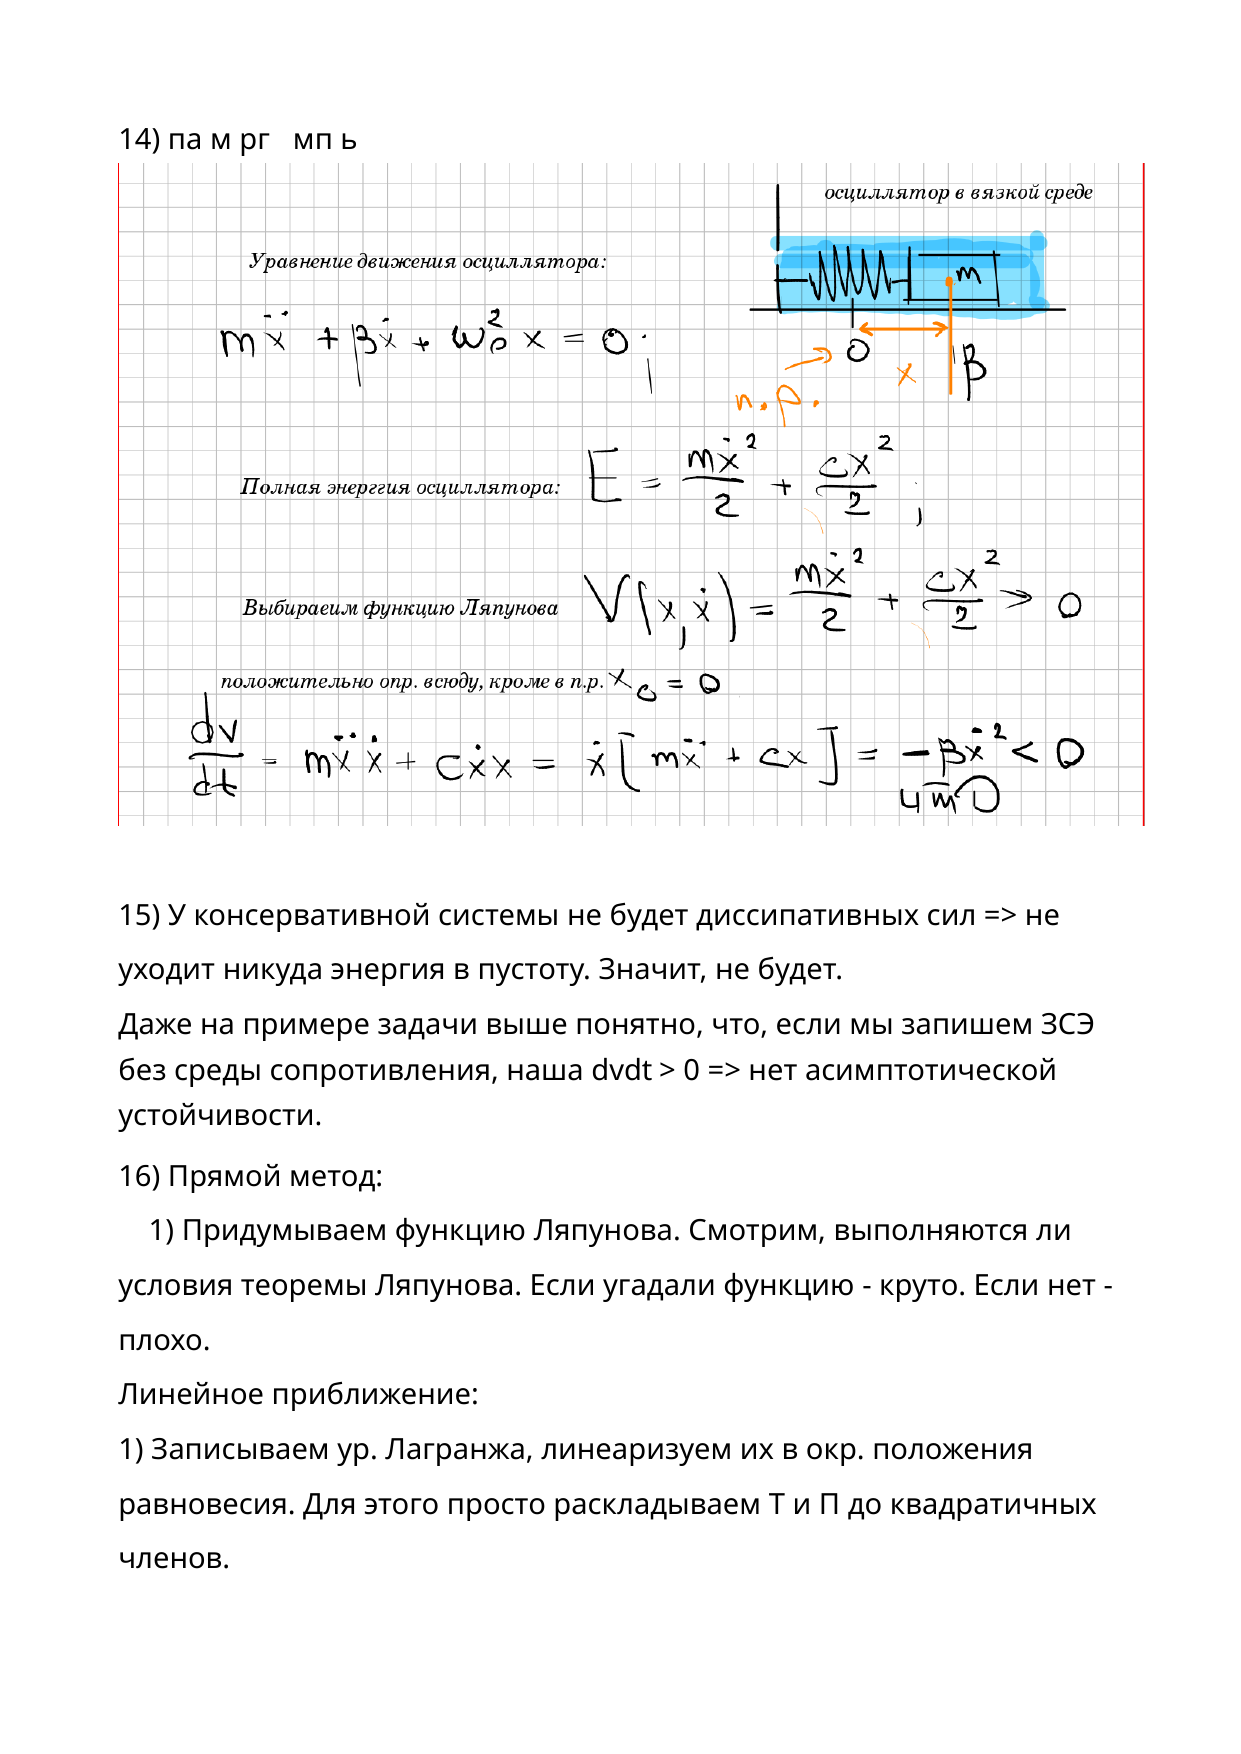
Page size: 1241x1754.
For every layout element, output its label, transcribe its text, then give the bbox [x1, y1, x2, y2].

picture [118, 163, 1145, 826]
text Даже на примере задачи выше понятно, что, если мы запишем ЗСЭ без среды сопротивления, наша dvdt > 0 => нет асимптотической устойчивости. [118, 1003, 1122, 1134]
text Линейное приближение: 1) Записываем ур. Лагранжа, линеаризуем их в окр. положения равновесия. Для этого просто раскладываем Т и П до квадратичных членов. [118, 1373, 1122, 1577]
text 15) У консервативной системы не будет диссипативных сил => не уходит никуда энергия в пустоту. Значит, не будет. [118, 894, 1122, 988]
text 16) Прямой метод: 1) Придумываем функцию Ляпунова. Смотрим, выполняются ли условия теоремы Ляпунова. Если угадали функцию - круто. Если нет - плохо. [118, 1155, 1122, 1358]
text 14) па м рг мп ь [118, 118, 1122, 163]
